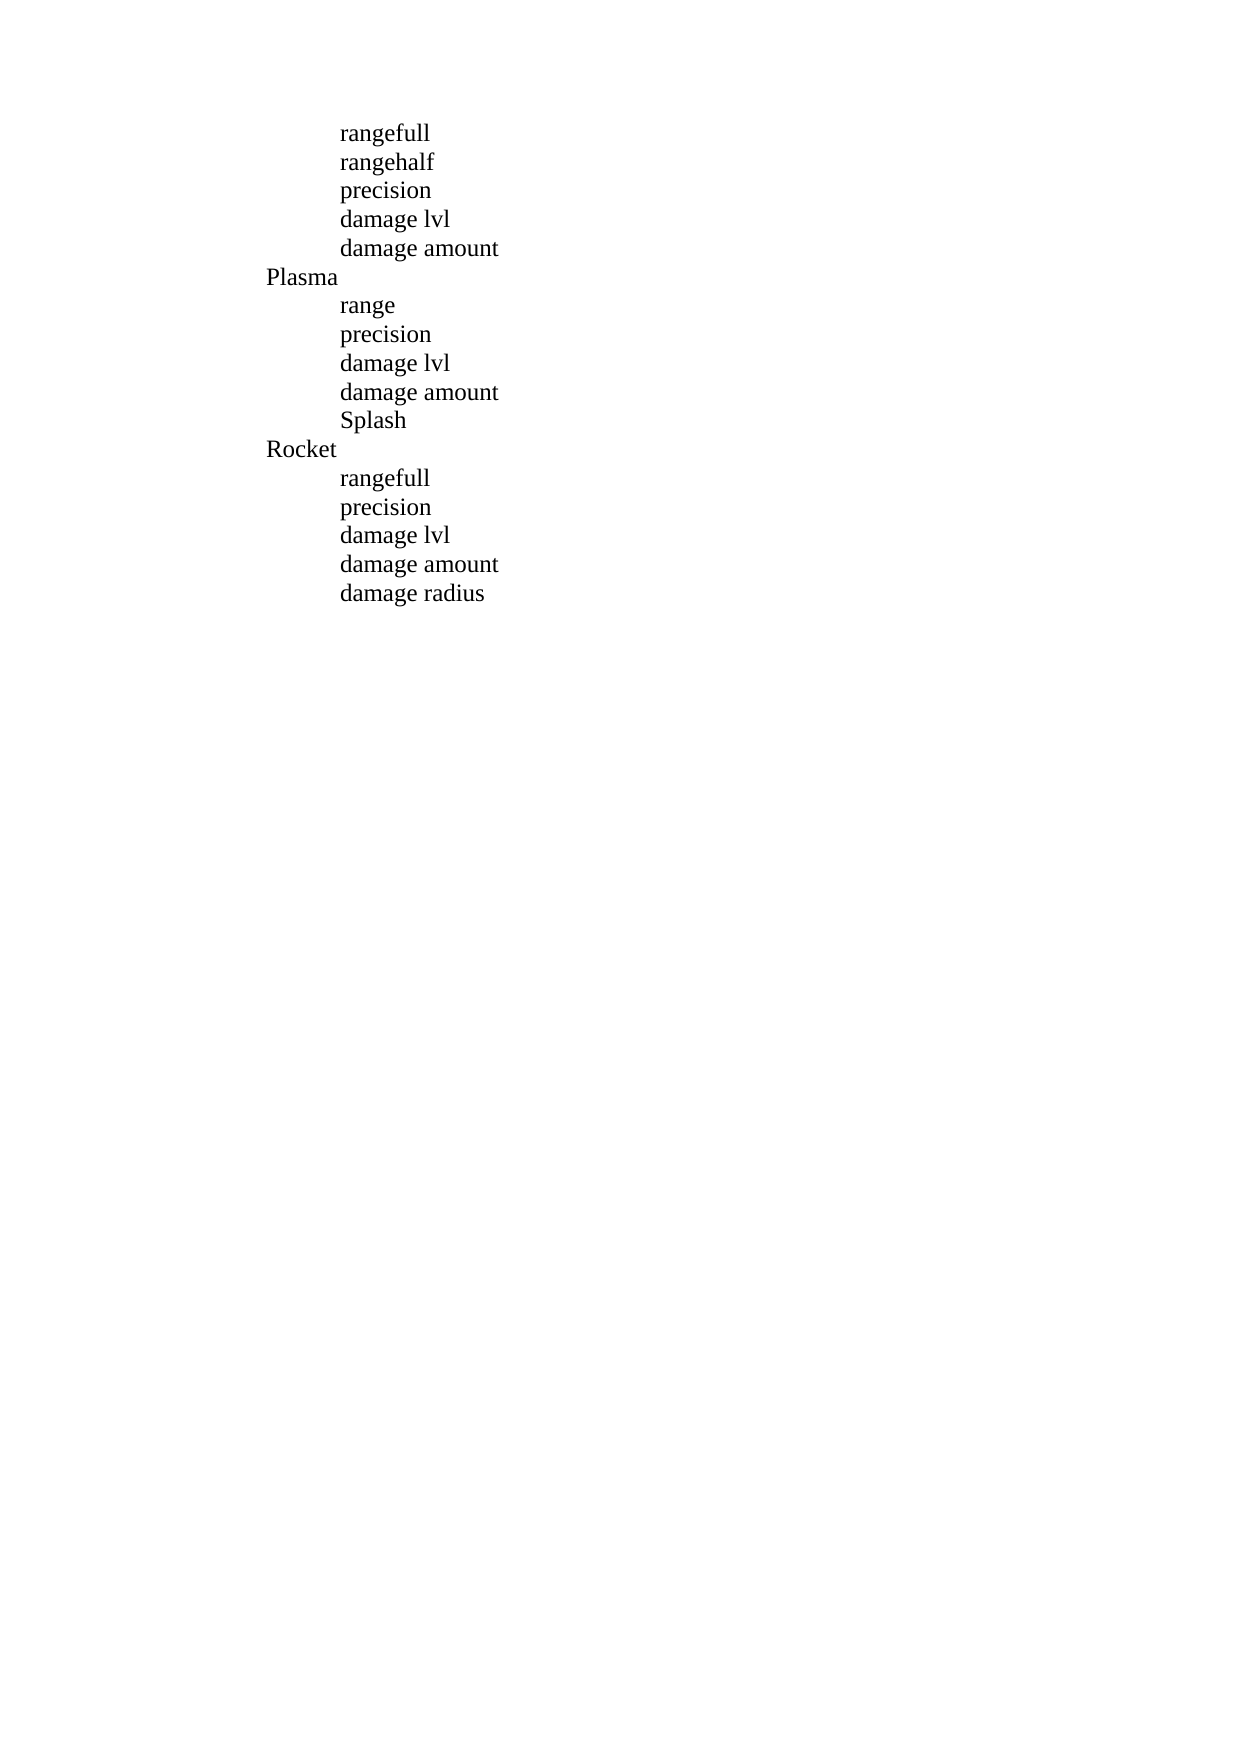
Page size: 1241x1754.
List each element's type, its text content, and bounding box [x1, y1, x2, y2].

text precision [118, 319, 1122, 348]
text damage lvl [118, 348, 1122, 377]
text damage radius [118, 578, 1122, 607]
text rangefull [118, 463, 1122, 492]
text damage lvl [118, 204, 1122, 233]
text damage amount [118, 233, 1122, 262]
text rangehalf [118, 147, 1122, 176]
text damage lvl [118, 521, 1122, 549]
text precision [118, 492, 1122, 521]
text Plasma [118, 262, 1122, 291]
text Rocket [118, 434, 1122, 463]
text damage amount [118, 549, 1122, 578]
text range [118, 291, 1122, 319]
text Splash [118, 406, 1122, 434]
text precision [118, 176, 1122, 204]
text damage amount [118, 377, 1122, 406]
text rangefull [118, 118, 1122, 147]
